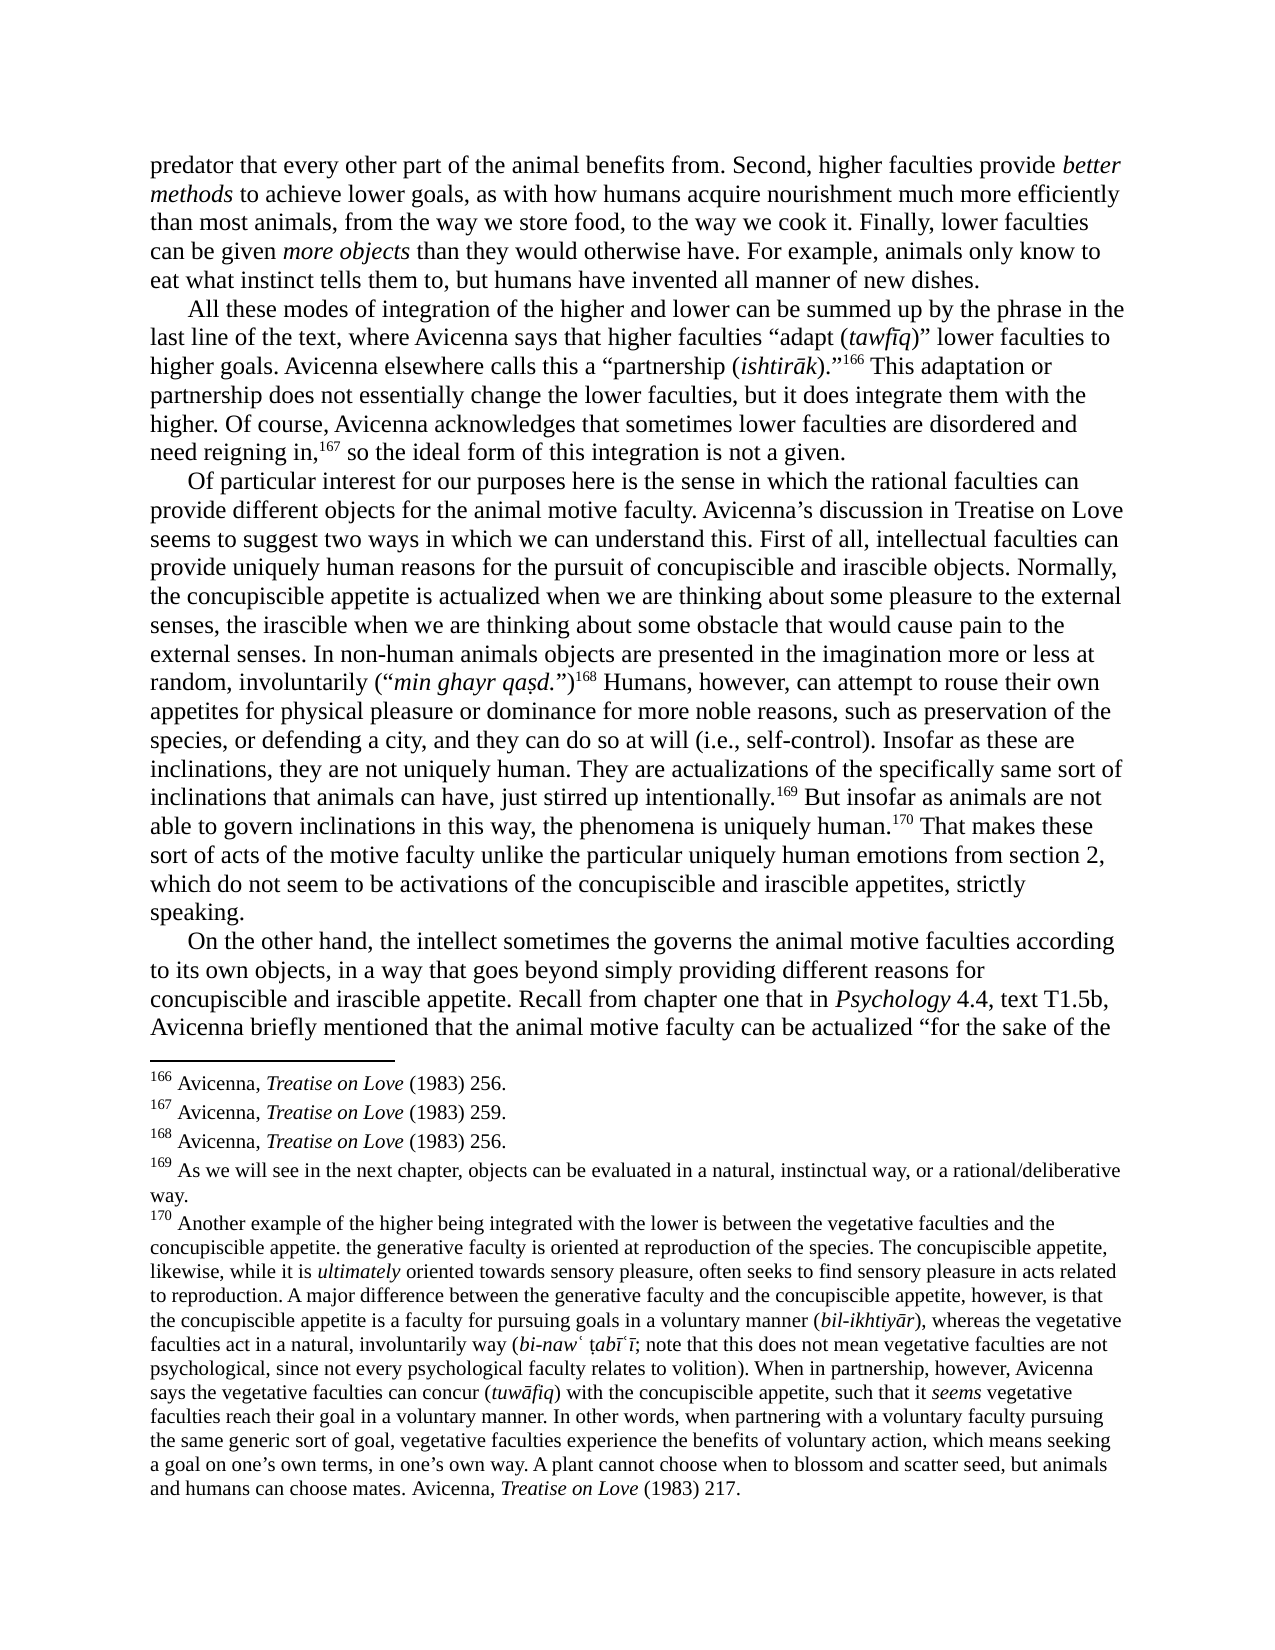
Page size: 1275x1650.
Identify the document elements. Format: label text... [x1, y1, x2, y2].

text Avicenna, Treatise on Love (1983) 256. [150, 1067, 1125, 1096]
text Avicenna, Treatise on Love (1983) 256. [150, 1125, 1125, 1154]
text Another example of the higher being integrated with the lower is between the vegetative faculties and the concupiscible appetite. the generative faculty is oriented at reproduction of the species. The concupiscible appetite, likewise, while it is ultimately oriented towards sensory pleasure, often seeks to find sensory pleasure in acts related to reproduction. A major difference between the generative faculty and the concupiscible appetite, however, is that the concupiscible appetite is a faculty for pursuing goals in a voluntary manner (bil-ikhtiyār), whereas the vegetative faculties act in a natural, involuntarily way (bi-nawʿ ṭabīʿī; note that this does not mean vegetative faculties are not psychological, since not every psychological faculty relates to volition). When in partnership, however, Avicenna says the vegetative faculties can concur (tuwāfiq) with the concupiscible appetite, such that it seems vegetative faculties reach their goal in a voluntary manner. In other words, when partnering with a voluntary faculty pursuing the same generic sort of goal, vegetative faculties experience the benefits of voluntary action, which means seeking a goal on one’s own terms, in one’s own way. A plant cannot choose when to blossom and scatter seed, but animals and humans can choose mates. Avicenna, Treatise on Love (1983) 217. [150, 1207, 1125, 1500]
text All these modes of integration of the higher and lower can be summed up by the phrase in the last line of the text, where Avicenna says that higher faculties “adapt (tawfīq)” lower faculties to higher goals. Avicenna elsewhere calls this a “partnership (ishtirāk).” This adaptation or partnership does not essentially change the lower faculties, but it does integrate them with the higher. Of course, Avicenna acknowledges that sometimes lower faculties are disordered and need reigning in, so the ideal form of this integration is not a given. [150, 294, 1125, 466]
text Avicenna, Treatise on Love (1983) 259. [150, 1096, 1125, 1125]
text predator that every other part of the animal benefits from. Second, higher faculties provide better methods to achieve lower goals, as with how humans acquire nourishment much more efficiently than most animals, from the way we store food, to the way we cook it. Finally, lower faculties can be given more objects than they would otherwise have. For example, animals only know to eat what instinct tells them to, but humans have invented all manner of new dishes. [150, 150, 1125, 294]
text Of particular interest for our purposes here is the sense in which the rational faculties can provide different objects for the animal motive faculty. Avicenna’s discussion in Treatise on Love seems to suggest two ways in which we can understand this. First of all, intellectual faculties can provide uniquely human reasons for the pursuit of concupiscible and irascible objects. Normally, the concupiscible appetite is actualized when we are thinking about some pleasure to the external senses, the irascible when we are thinking about some obstacle that would cause pain to the external senses. In non-human animals objects are presented in the imagination more or less at random, involuntarily (“min ghayr qaṣd.”) Humans, however, can attempt to rouse their own appetites for physical pleasure or dominance for more noble reasons, such as preservation of the species, or defending a city, and they can do so at will (i.e., self-control). Insofar as these are inclinations, they are not uniquely human. They are actualizations of the specifically same sort of inclinations that animals can have, just stirred up intentionally. But insofar as animals are not able to govern inclinations in this way, the phenomena is uniquely human. That makes these sort of acts of the motive faculty unlike the particular uniquely human emotions from section 2, which do not seem to be activations of the concupiscible and irascible appetites, strictly speaking. [150, 466, 1125, 926]
text On the other hand, the intellect sometimes the governs the animal motive faculties according to its own objects, in a way that goes beyond simply providing different reasons for concupiscible and irascible appetite. Recall from chapter one that in Psychology 4.4, text T1.5b, Avicenna briefly mentioned that the animal motive faculty can be actualized “for the sake of the [150, 926, 1125, 1041]
text As we will see in the next chapter, objects can be evaluated in a natural, instinctual way, or a rational/deliberative way. [150, 1154, 1125, 1207]
